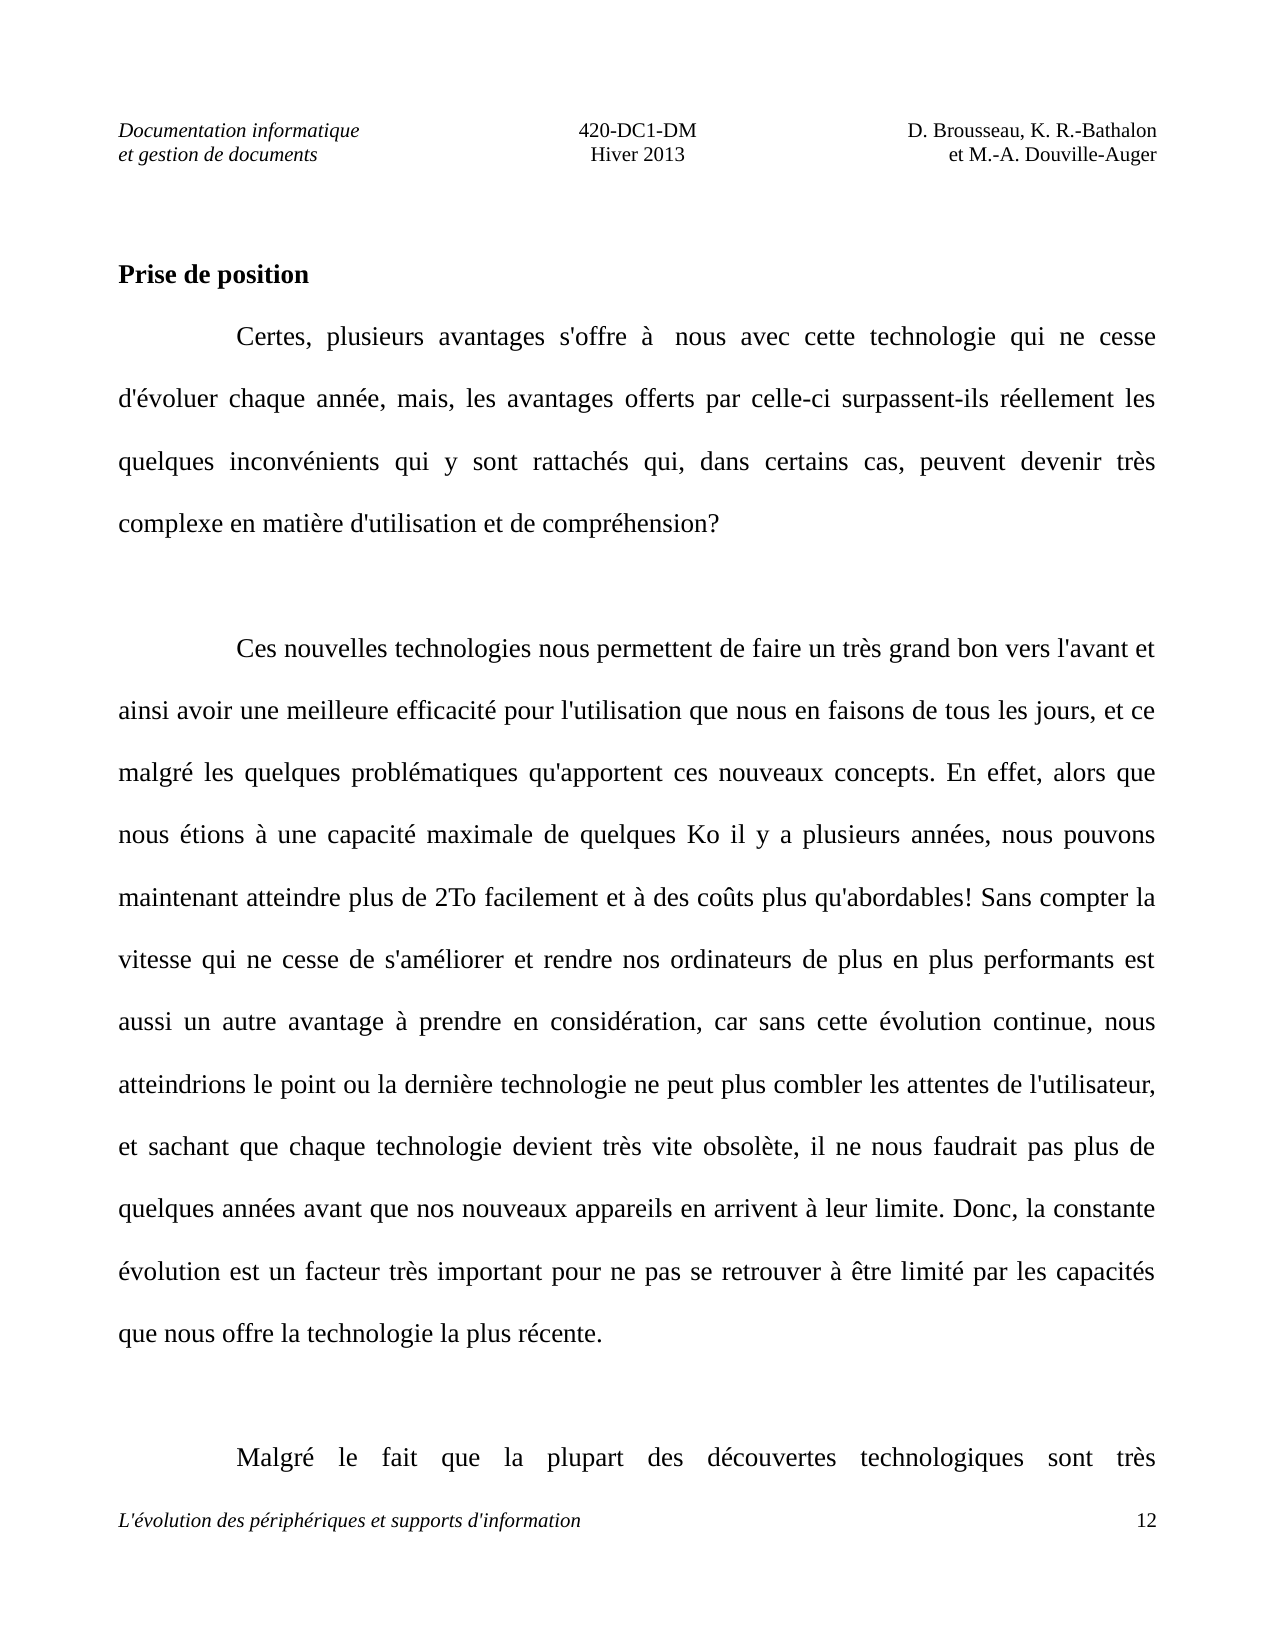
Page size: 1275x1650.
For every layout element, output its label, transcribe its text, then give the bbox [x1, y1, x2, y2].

text Ces nouvelles technologies nous permettent de faire un très grand bon vers l'avant et ainsi avoir une meilleure efficacité pour l'utilisation que nous en faisons de tous les jours, et ce malgré les quelques problématiques qu'apportent ces nouveaux concepts. En effet, alors que nous étions à une capacité maximale de quelques Ko il y a plusieurs années, nous pouvons maintenant atteindre plus de 2To facilement et à des coûts plus qu'abordables! Sans compter la vitesse qui ne cesse de s'améliorer et rendre nos ordinateurs de plus en plus performants est aussi un autre avantage à prendre en considération, car sans cette évolution continue, nous atteindrions le point ou la dernière technologie ne peut plus combler les attentes de l'utilisateur, et sachant que chaque technologie devient très vite obsolète, il ne nous faudrait pas plus de quelques années avant que nos nouveaux appareils en arrivent à leur limite. Donc, la constante évolution est un facteur très important pour ne pas se retrouver à être limité par les capacités que nous offre la technologie la plus récente. [118, 632, 1157, 1348]
text Malgré le fait que la plupart des découvertes technologiques sont très [118, 1442, 1157, 1473]
text Prise de position [118, 258, 1157, 289]
text Certes, plusieurs avantages s'offre à nous avec cette technologie qui ne cesse d'évoluer chaque année, mais, les avantages offerts par celle-ci surpassent-ils réellement les quelques inconvénients qui y sont rattachés qui, dans certains cas, peuvent devenir très complexe en matière d'utilisation et de compréhension? [118, 320, 1157, 538]
